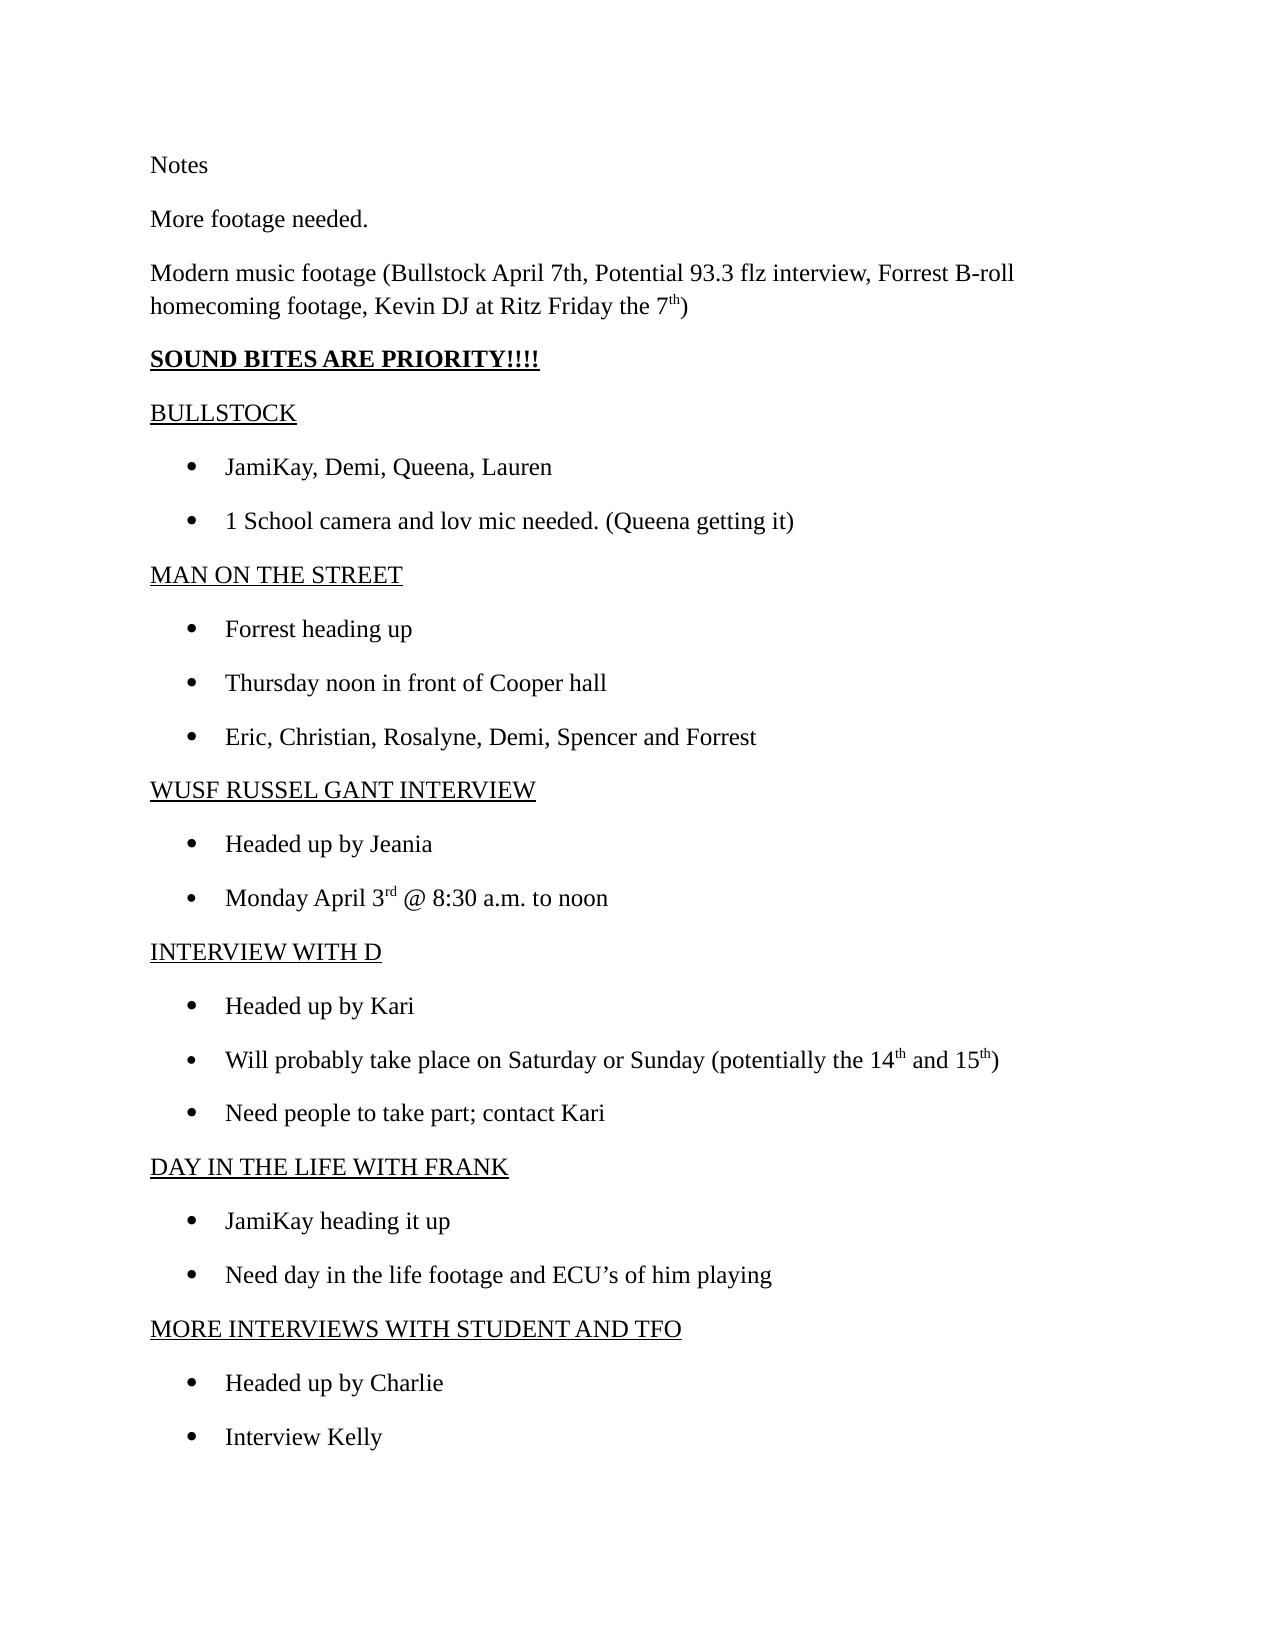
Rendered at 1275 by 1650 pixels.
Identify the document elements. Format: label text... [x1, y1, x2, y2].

text WUSF RUSSEL GANT INTERVIEW [150, 775, 1125, 804]
list Thursday noon in front of Cooper hall [187, 668, 1125, 696]
list Forrest heading up [187, 614, 1125, 643]
list Need people to take part; contact Kari [187, 1098, 1125, 1127]
text SOUND BITES ARE PRIORITY!!!! [150, 344, 1125, 373]
text INTERVIEW WITH D [150, 937, 1125, 966]
text MORE INTERVIEWS WITH STUDENT AND TFO [150, 1314, 1125, 1343]
list JamiKay heading it up [187, 1206, 1125, 1235]
list Headed up by Jeania [187, 829, 1125, 858]
list Monday April 3rd @ 8:30 a.m. to noon [187, 883, 1125, 912]
list Interview Kelly [187, 1422, 1125, 1450]
text BULLSTOCK [150, 398, 1125, 427]
text Modern music footage (Bullstock April 7th, Potential 93.3 flz interview, Forrest B-roll homecoming footage, Kevin DJ at Ritz Friday the 7th) [150, 258, 1125, 319]
text Notes [150, 150, 1125, 179]
list Eric, Christian, Rosalyne, Demi, Spencer and Forrest [187, 722, 1125, 750]
list JamiKay, Demi, Queena, Lauren [187, 452, 1125, 481]
list Headed up by Charlie [187, 1368, 1125, 1397]
list Need day in the life footage and ECU’s of him playing [187, 1260, 1125, 1289]
list 1 School camera and lov mic needed. (Queena getting it) [187, 506, 1125, 535]
list Will probably take place on Saturday or Sunday (potentially the 14th and 15th) [187, 1045, 1125, 1073]
text More footage needed. [150, 204, 1125, 233]
text MAN ON THE STREET [150, 560, 1125, 589]
list Headed up by Kari [187, 991, 1125, 1019]
text DAY IN THE LIFE WITH FRANK [150, 1152, 1125, 1181]
